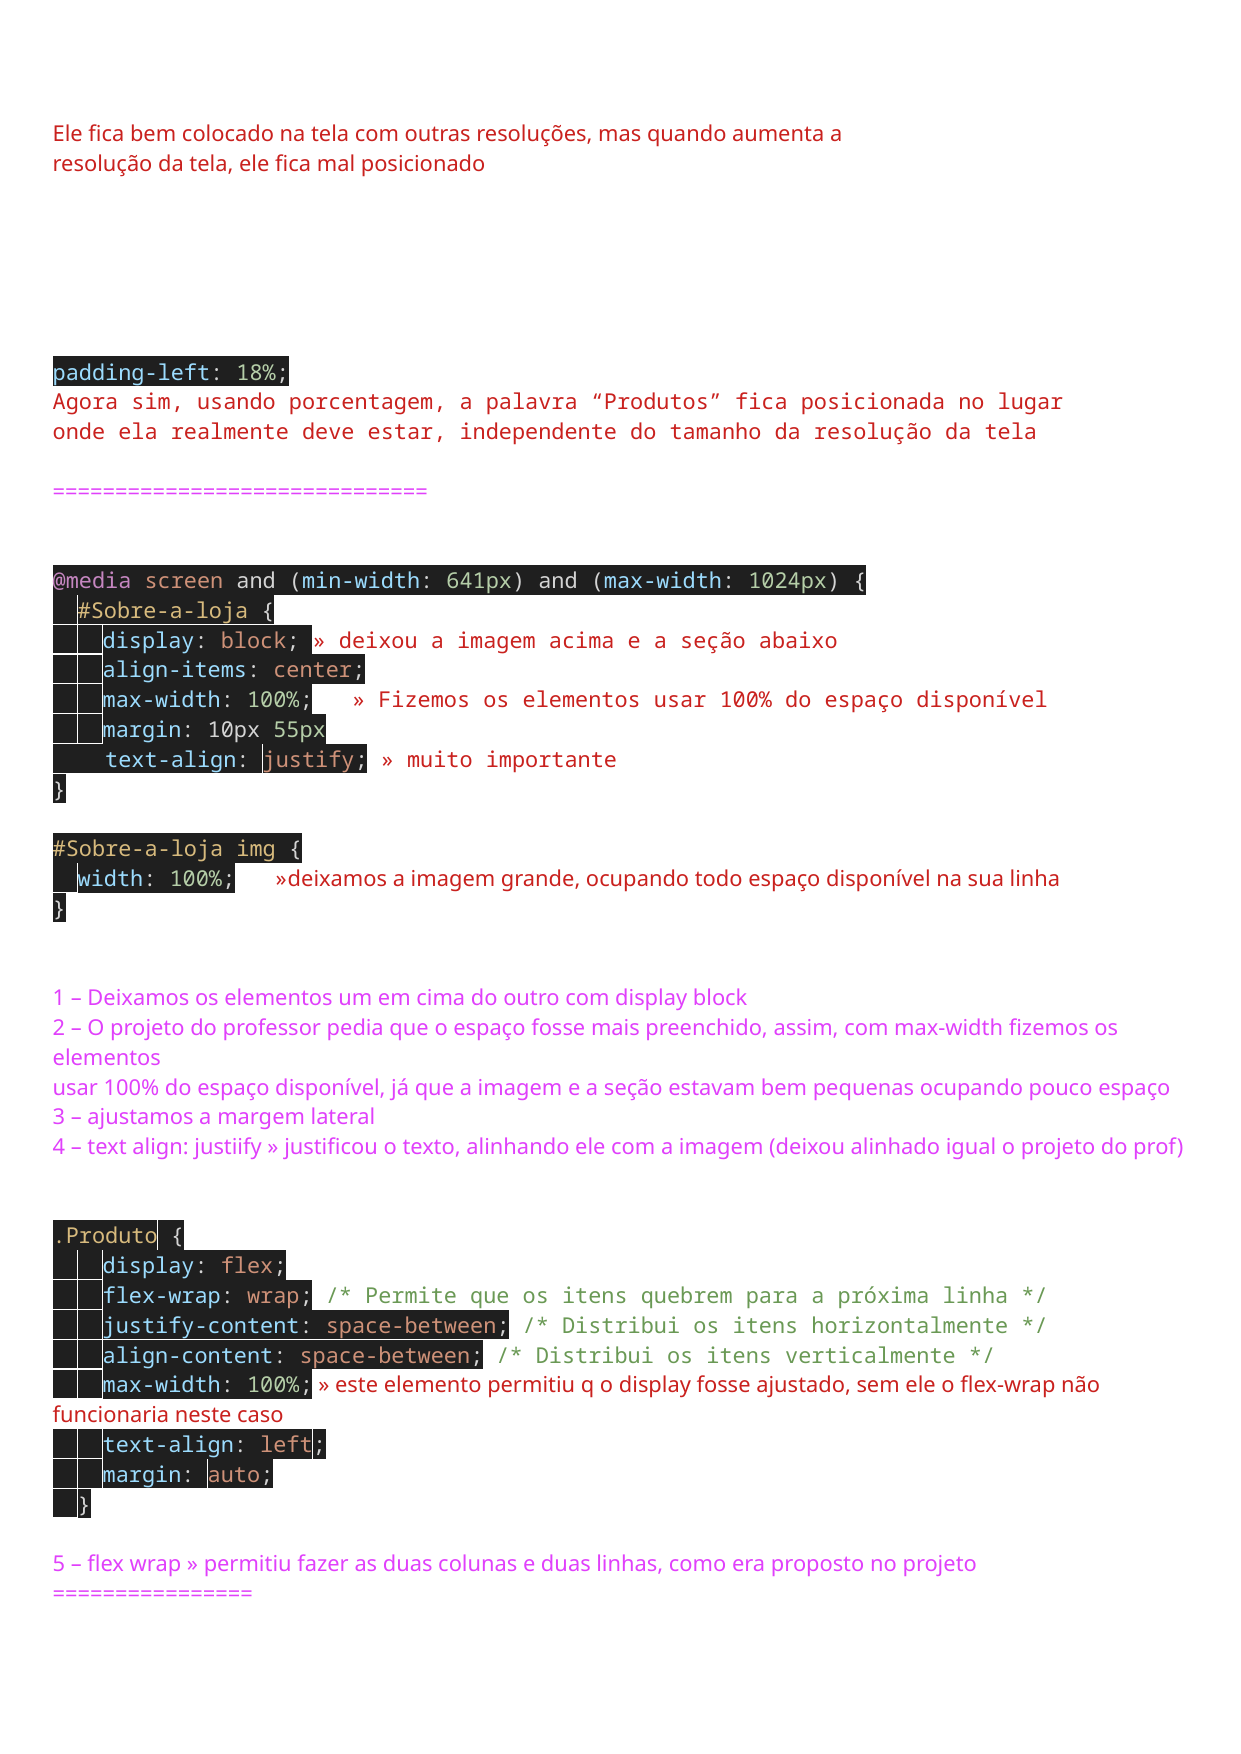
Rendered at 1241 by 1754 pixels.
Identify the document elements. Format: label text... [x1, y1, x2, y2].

text flex-wrap: wrap; /* Permite que os itens quebrem para a próxima linha */ [52, 1280, 1192, 1310]
text display: block; » deixou a imagem acima e a seção abaixo [52, 624, 1192, 654]
text max-width: 100%; » este elemento permitiu q o display fosse ajustado, sem ele o flex-wrap não funcionaria neste caso [52, 1369, 1192, 1429]
text ================ [52, 1578, 1192, 1608]
text ============================== [52, 476, 1192, 505]
text Ele fica bem colocado na tela com outras resoluções, mas quando aumenta a [52, 118, 1192, 148]
text margin: 10px 55px [52, 714, 1192, 744]
text text-align: justify; » muito importante [52, 744, 1192, 773]
text .Produto { [52, 1220, 1192, 1250]
text width: 100%; »deixamos a imagem grande, ocupando todo espaço disponível na sua linha [52, 863, 1192, 893]
text 4 – text align: justiify » justificou o texto, alinhando ele com a imagem (deixou alinhado igual o projeto do prof) [52, 1131, 1192, 1161]
text #Sobre-a-loja { [52, 595, 1192, 624]
text onde ela realmente deve estar, independente do tamanho da resolução da tela [52, 416, 1192, 446]
text margin: auto; [52, 1459, 1192, 1488]
text } [52, 773, 1192, 803]
text resolução da tela, ele fica mal posicionado [52, 148, 1192, 178]
text 3 – ajustamos a margem lateral [52, 1101, 1192, 1131]
text #Sobre-a-loja img { [52, 833, 1192, 863]
text padding-left: 18%; [52, 356, 1192, 386]
text align-items: center; [52, 654, 1192, 684]
text @media screen and (min-width: 641px) and (max-width: 1024px) { [52, 565, 1192, 595]
text 1 – Deixamos os elementos um em cima do outro com display block [52, 982, 1192, 1012]
text Agora sim, usando porcentagem, a palavra “Produtos” fica posicionada no lugar [52, 386, 1192, 416]
text 2 – O projeto do professor pedia que o espaço fosse mais preenchido, assim, com max-width fizemos os elementos [52, 1012, 1192, 1071]
text } [52, 893, 1192, 922]
text max-width: 100%; » Fizemos os elementos usar 100% do espaço disponível [52, 684, 1192, 714]
text 5 – flex wrap » permitiu fazer as duas colunas e duas linhas, como era proposto no projeto [52, 1548, 1192, 1578]
text } [52, 1488, 1192, 1518]
text justify-content: space-between; /* Distribui os itens horizontalmente */ [52, 1310, 1192, 1339]
text usar 100% do espaço disponível, já que a imagem e a seção estavam bem pequenas ocupando pouco espaço [52, 1071, 1192, 1101]
text display: flex; [52, 1250, 1192, 1280]
text align-content: space-between; /* Distribui os itens verticalmente */ [52, 1339, 1192, 1369]
text text-align: left; [52, 1429, 1192, 1459]
